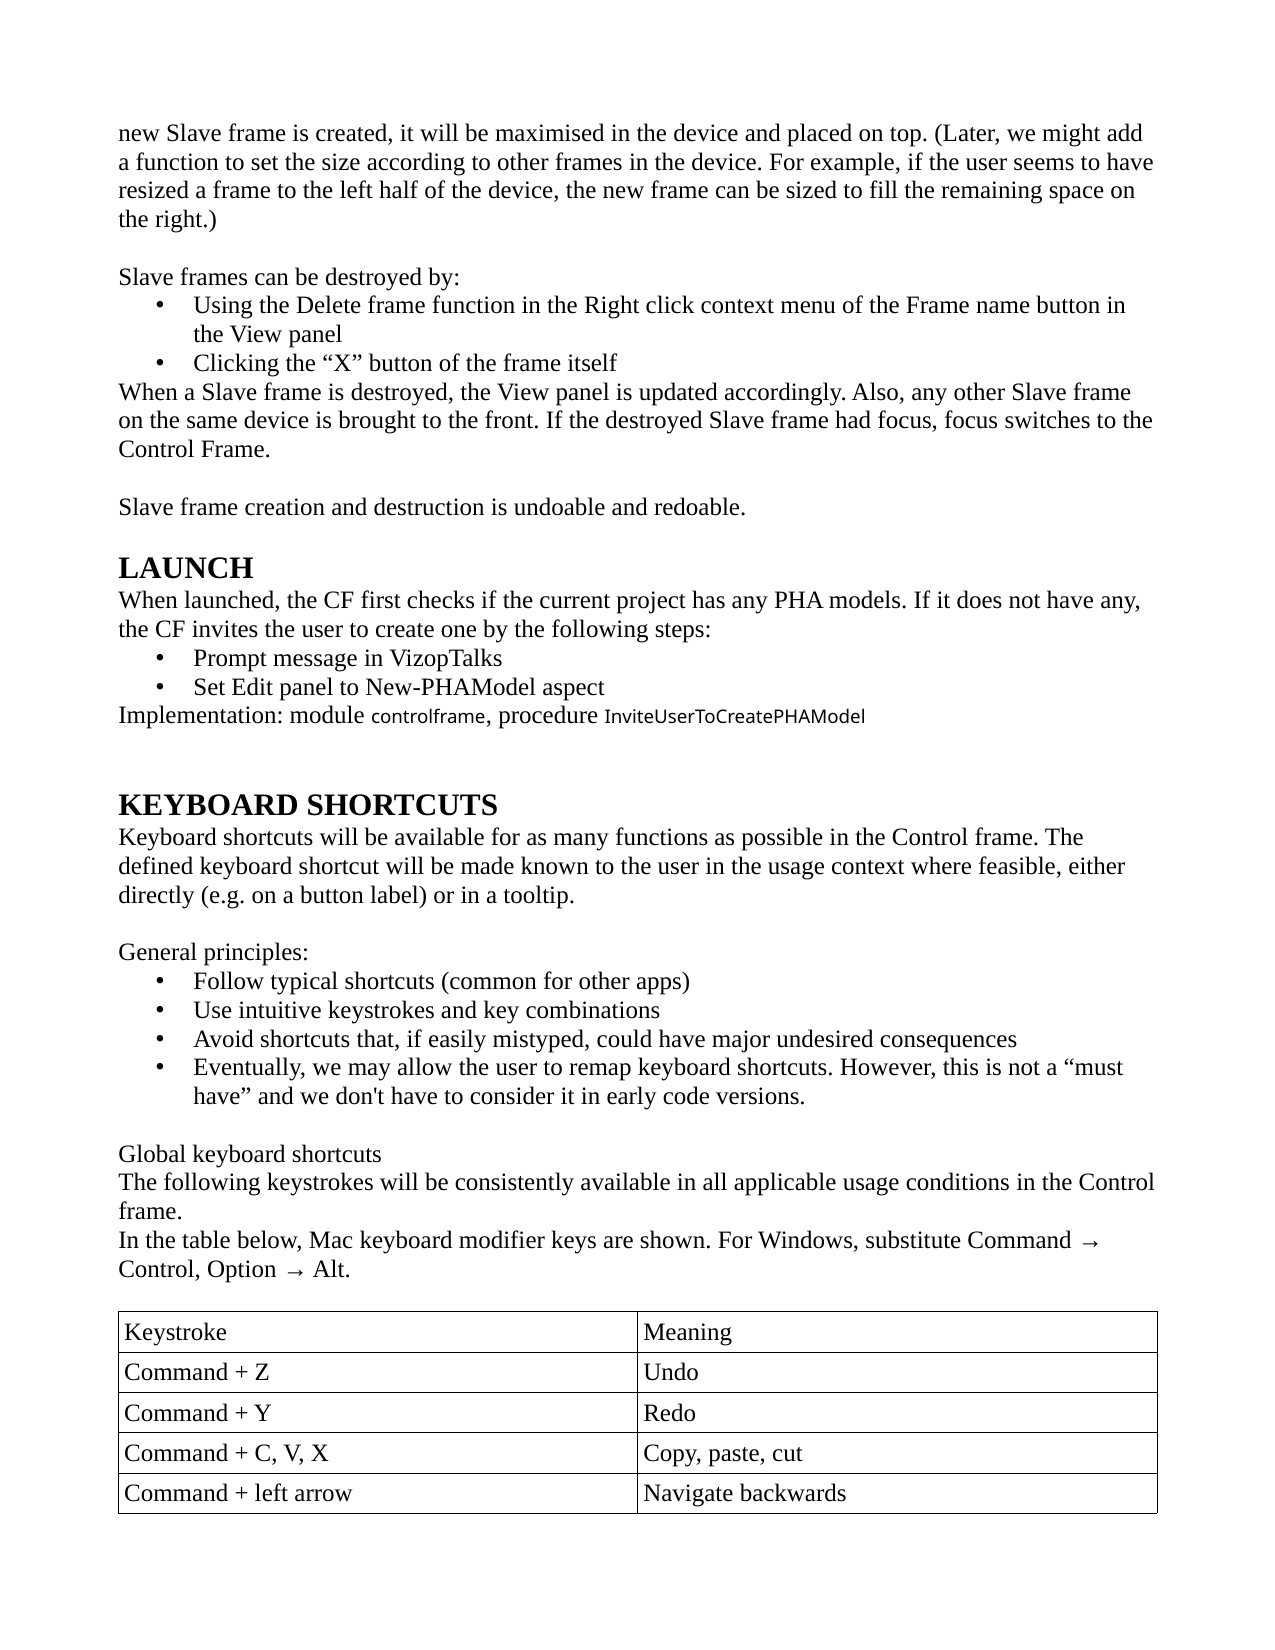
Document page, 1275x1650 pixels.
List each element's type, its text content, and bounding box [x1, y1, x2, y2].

table_header Meaning [638, 1312, 1157, 1352]
table_cell Redo [638, 1393, 1157, 1432]
table_cell Navigate backwards [638, 1474, 1157, 1513]
text LAUNCH [118, 549, 1157, 585]
text new Slave frame is created, it will be maximised in the device and placed on top. (Later, we might add a function to set the size according to other frames in the device. For example, if the user seems to have resized a frame to the left half of the device, the new frame can be sized to fill the remaining space on the right.) [118, 118, 1157, 233]
text When a Slave frame is destroyed, the View panel is updated accordingly. Also, any other Slave frame on the same device is brought to the front. If the destroyed Slave frame had focus, focus switches to the Control Frame. [118, 377, 1157, 463]
text Slave frames can be destroyed by: [118, 262, 1157, 291]
table_cell Command + C, V, X [119, 1433, 637, 1472]
list Avoid shortcuts that, if easily mistyped, could have major undesired consequences [156, 1024, 1157, 1052]
table_cell Command + left arrow [119, 1474, 637, 1513]
list Clicking the “X” button of the frame itself [156, 348, 1157, 377]
list Set Edit panel to New-PHAModel aspect [156, 672, 1157, 700]
table_cell Undo [638, 1353, 1157, 1392]
text Slave frame creation and destruction is undoable and redoable. [118, 492, 1157, 521]
text KEYBOARD SHORTCUTS [118, 787, 1157, 822]
list Prompt message in VizopTalks [156, 643, 1157, 672]
list Eventually, we may allow the user to remap keyboard shortcuts. However, this is not a “must have” and we don't have to consider it in early code versions. [156, 1052, 1157, 1110]
list Use intuitive keystrokes and key combinations [156, 995, 1157, 1024]
text Global keyboard shortcuts [118, 1139, 1157, 1167]
text General principles: [118, 937, 1157, 966]
table_header Keystroke [119, 1312, 637, 1352]
text Implementation: module controlframe, procedure InviteUserToCreatePHAModel [118, 700, 1157, 729]
list Using the Delete frame function in the Right click context menu of the Frame name button in the View panel [156, 291, 1157, 348]
table_cell Command + Z [119, 1353, 637, 1392]
list Follow typical shortcuts (common for other apps) [156, 966, 1157, 995]
text Keyboard shortcuts will be available for as many functions as possible in the Control frame. The defined keyboard shortcut will be made known to the user in the usage context where feasible, either directly (e.g. on a button label) or in a tooltip. [118, 822, 1157, 909]
table_cell Command + Y [119, 1393, 637, 1432]
table_cell Copy, paste, cut [638, 1433, 1157, 1472]
text In the table below, Mac keyboard modifier keys are shown. For Windows, substitute Command → Control, Option → Alt. [118, 1225, 1157, 1282]
text When launched, the CF first checks if the current project has any PHA models. If it does not have any, the CF invites the user to create one by the following steps: [118, 585, 1157, 643]
text The following keystrokes will be consistently available in all applicable usage conditions in the Control frame. [118, 1167, 1157, 1225]
